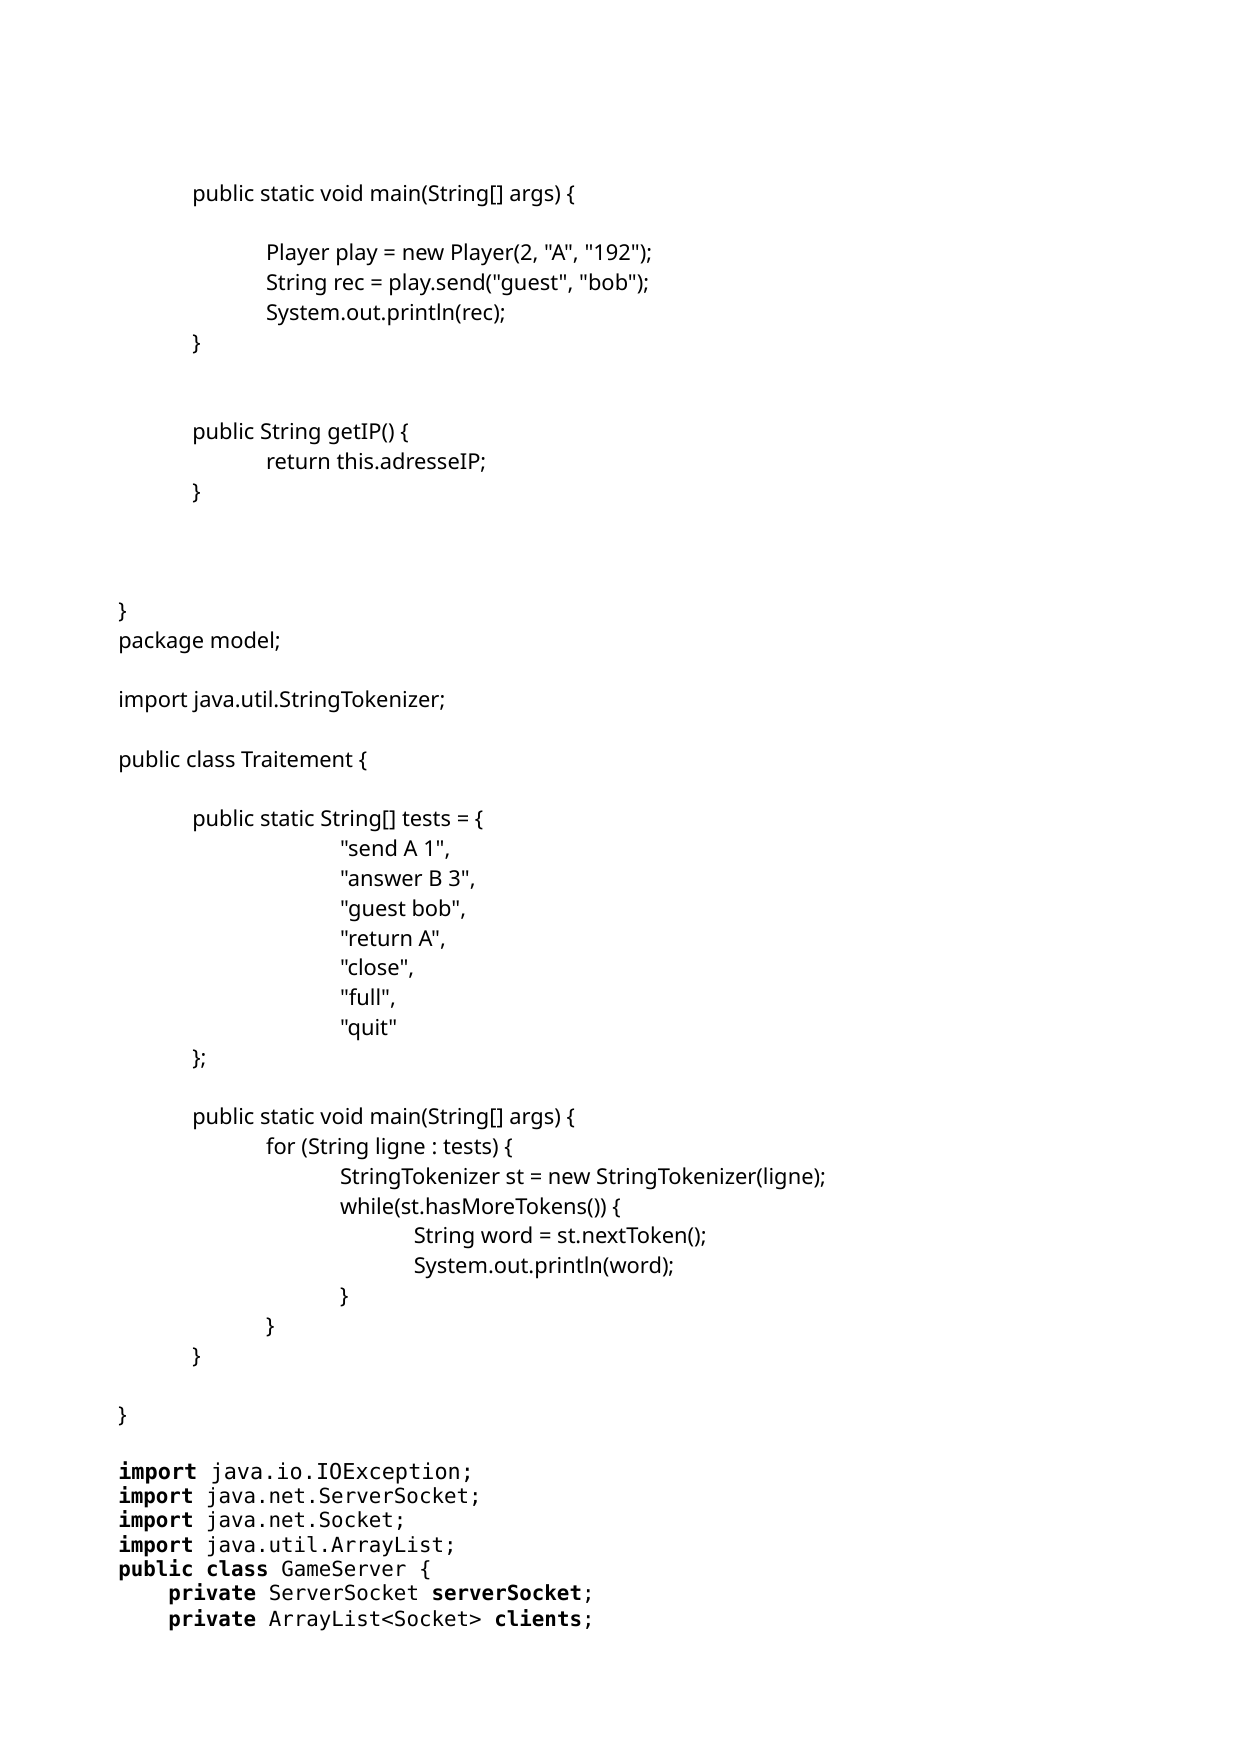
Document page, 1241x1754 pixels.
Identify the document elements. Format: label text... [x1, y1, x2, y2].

text private ServerSocket serverSocket; [118, 1581, 1122, 1607]
text } [118, 1399, 1122, 1429]
text String word = st.nextToken(); [118, 1220, 1122, 1250]
text import java.net.Socket; [118, 1508, 1122, 1533]
text import java.util.StringTokenizer; [118, 684, 1122, 714]
text "guest bob", [118, 893, 1122, 922]
text "close", [118, 952, 1122, 982]
text private ArrayList<Socket> clients; [118, 1607, 1122, 1633]
text public static void main(String[] args) { [118, 178, 1122, 207]
text System.out.println(rec); [118, 297, 1122, 327]
text StringTokenizer st = new StringTokenizer(ligne); [118, 1161, 1122, 1191]
text package model; [118, 624, 1122, 654]
text } [118, 595, 1122, 624]
text import java.util.ArrayList; [118, 1533, 1122, 1557]
text import java.io.IOException; [118, 1459, 1122, 1484]
text } [118, 1310, 1122, 1339]
text String rec = play.send("guest", "bob"); [118, 267, 1122, 297]
text "quit" [118, 1012, 1122, 1042]
text for (String ligne : tests) { [118, 1131, 1122, 1161]
text import java.net.ServerSocket; [118, 1484, 1122, 1508]
text Player play = new Player(2, "A", "192"); [118, 237, 1122, 267]
text public static void main(String[] args) { [118, 1101, 1122, 1131]
text while(st.hasMoreTokens()) { [118, 1191, 1122, 1220]
text "full", [118, 982, 1122, 1012]
text public String getIP() { [118, 416, 1122, 446]
text return this.adresseIP; [118, 446, 1122, 476]
text public static String[] tests = { [118, 803, 1122, 833]
text System.out.println(word); [118, 1250, 1122, 1280]
text } [118, 476, 1122, 505]
text "return A", [118, 922, 1122, 952]
text "send A 1", [118, 833, 1122, 863]
text } [118, 327, 1122, 356]
text } [118, 1339, 1122, 1369]
text "answer B 3", [118, 863, 1122, 893]
text public class GameServer { [118, 1557, 1122, 1581]
text public class Traitement { [118, 744, 1122, 773]
text } [118, 1280, 1122, 1310]
text }; [118, 1042, 1122, 1071]
